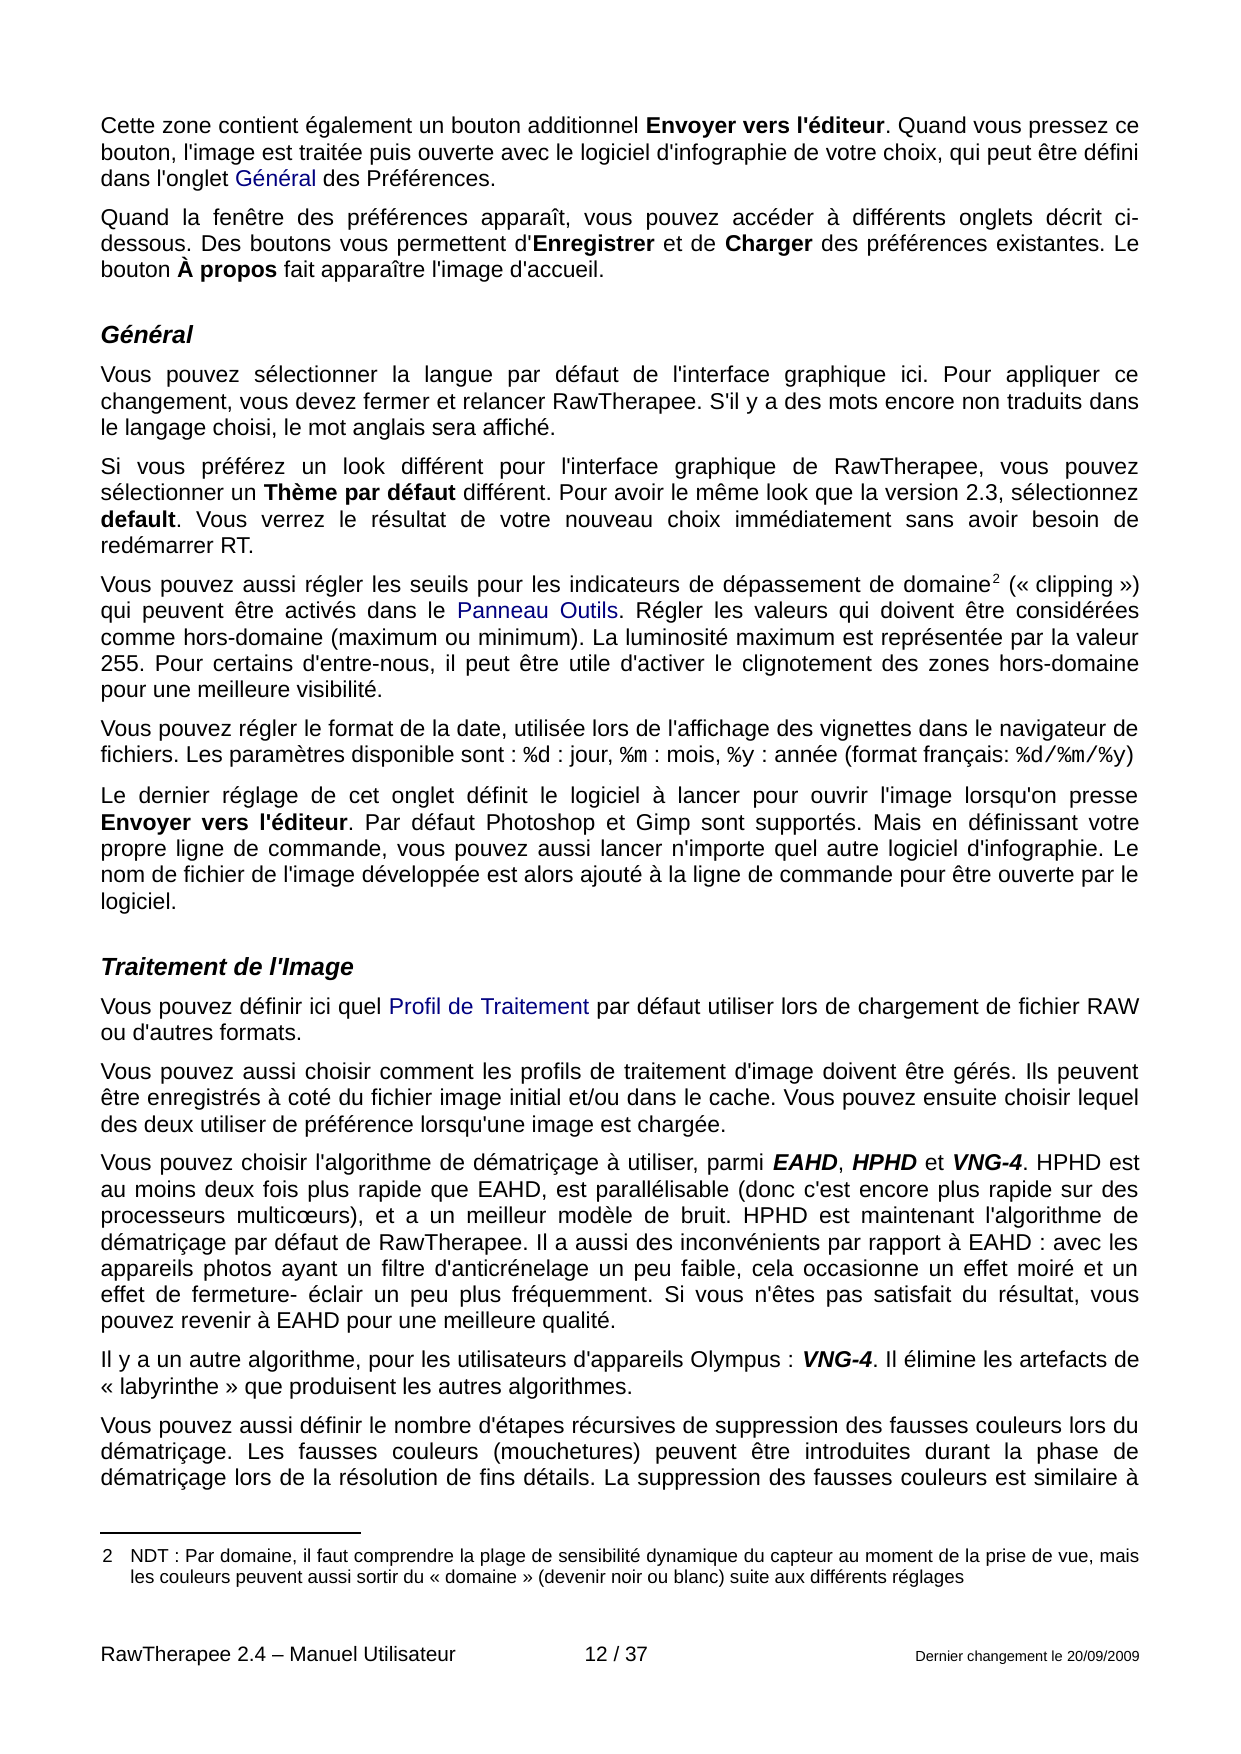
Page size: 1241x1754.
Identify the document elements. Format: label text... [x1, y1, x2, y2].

text Quand la fenêtre des préférences apparaît, vous pouvez accéder à différents onglets décrit ci-dessous. Des boutons vous permettent d'Enregistrer et de Charger des préférences existantes. Le bouton À propos fait apparaître l'image d'accueil. [100, 204, 1140, 283]
text Vous pouvez sélectionner la langue par défaut de l'interface graphique ici. Pour appliquer ce changement, vous devez fermer et relancer RawTherapee. S'il y a des mots encore non traduits dans le langage choisi, le mot anglais sera affiché. [100, 361, 1140, 440]
text Vous pouvez aussi choisir comment les profils de traitement d'image doivent être gérés. Ils peuvent être enregistrés à coté du fichier image initial et/ou dans le cache. Vous pouvez ensuite choisir lequel des deux utiliser de préférence lorsqu'une image est chargée. [100, 1058, 1140, 1137]
subtitle Traitement de l'Image [100, 952, 1140, 980]
text Vous pouvez choisir l'algorithme de dématriçage à utiliser, parmi EAHD, HPHD et VNG-4. HPHD est au moins deux fois plus rapide que EAHD, est parallélisable (donc c'est encore plus rapide sur des processeurs multicœurs), et a un meilleur modèle de bruit. HPHD est maintenant l'algorithme de dématriçage par défaut de RawTherapee. Il a aussi des inconvénients par rapport à EAHD : avec les appareils photos ayant un filtre d'anticrénelage un peu faible, cela occasionne un effet moiré et un effet de fermeture- éclair un peu plus fréquemment. Si vous n'êtes pas satisfait du résultat, vous pouvez revenir à EAHD pour une meilleure qualité. [100, 1149, 1140, 1334]
text Vous pouvez définir ici quel Profil de Traitement par défaut utiliser lors de chargement de fichier RAW ou d'autres formats. [100, 993, 1140, 1045]
text Vous pouvez aussi régler les seuils pour les indicateurs de dépassement de domaine (« clipping ») qui peuvent être activés dans le Panneau Outils. Régler les valeurs qui doivent être considérées comme hors-domaine (maximum ou minimum). La luminosité maximum est représentée par la valeur 255. Pour certains d'entre-nous, il peut être utile d'activer le clignotement des zones hors-domaine pour une meilleure visibilité. [100, 571, 1140, 703]
text Vous pouvez régler le format de la date, utilisée lors de l'affichage des vignettes dans le navigateur de fichiers. Les paramètres disponible sont : %d : jour, %m : mois, %y : année (format français: %d/%m/%y) [100, 715, 1140, 770]
text NDT : Par domaine, il faut comprendre la plage de sensibilité dynamique du capteur au moment de la prise de vue, mais les couleurs peuvent aussi sortir du « domaine » (devenir noir ou blanc) suite aux différents réglages [102, 1544, 1140, 1588]
text Vous pouvez aussi définir le nombre d'étapes récursives de suppression des fausses couleurs lors du dématriçage. Les fausses couleurs (mouchetures) peuvent être introduites durant la phase de dématriçage lors de la résolution de fins détails. La suppression des fausses couleurs est similaire à [100, 1412, 1140, 1491]
text Cette zone contient également un bouton additionnel Envoyer vers l'éditeur. Quand vous pressez ce bouton, l'image est traitée puis ouverte avec le logiciel d'infographie de votre choix, qui peut être défini dans l'onglet Général des Préférences. [100, 112, 1140, 191]
text Si vous préférez un look différent pour l'interface graphique de RawTherapee, vous pouvez sélectionner un Thème par défaut différent. Pour avoir le même look que la version 2.3, sélectionnez default. Vous verrez le résultat de votre nouveau choix immédiatement sans avoir besoin de redémarrer RT. [100, 453, 1140, 558]
text Le dernier réglage de cet onglet définit le logiciel à lancer pour ouvrir l'image lorsqu'on presse Envoyer vers l'éditeur. Par défaut Photoshop et Gimp sont supportés. Mais en définissant votre propre ligne de commande, vous pouvez aussi lancer n'importe quel autre logiciel d'infographie. Le nom de fichier de l'image développée est alors ajouté à la ligne de commande pour être ouverte par le logiciel. [100, 782, 1140, 914]
text Il y a un autre algorithme, pour les utilisateurs d'appareils Olympus : VNG-4. Il élimine les artefacts de « labyrinthe » que produisent les autres algorithmes. [100, 1346, 1140, 1399]
subtitle Général [100, 320, 1140, 349]
